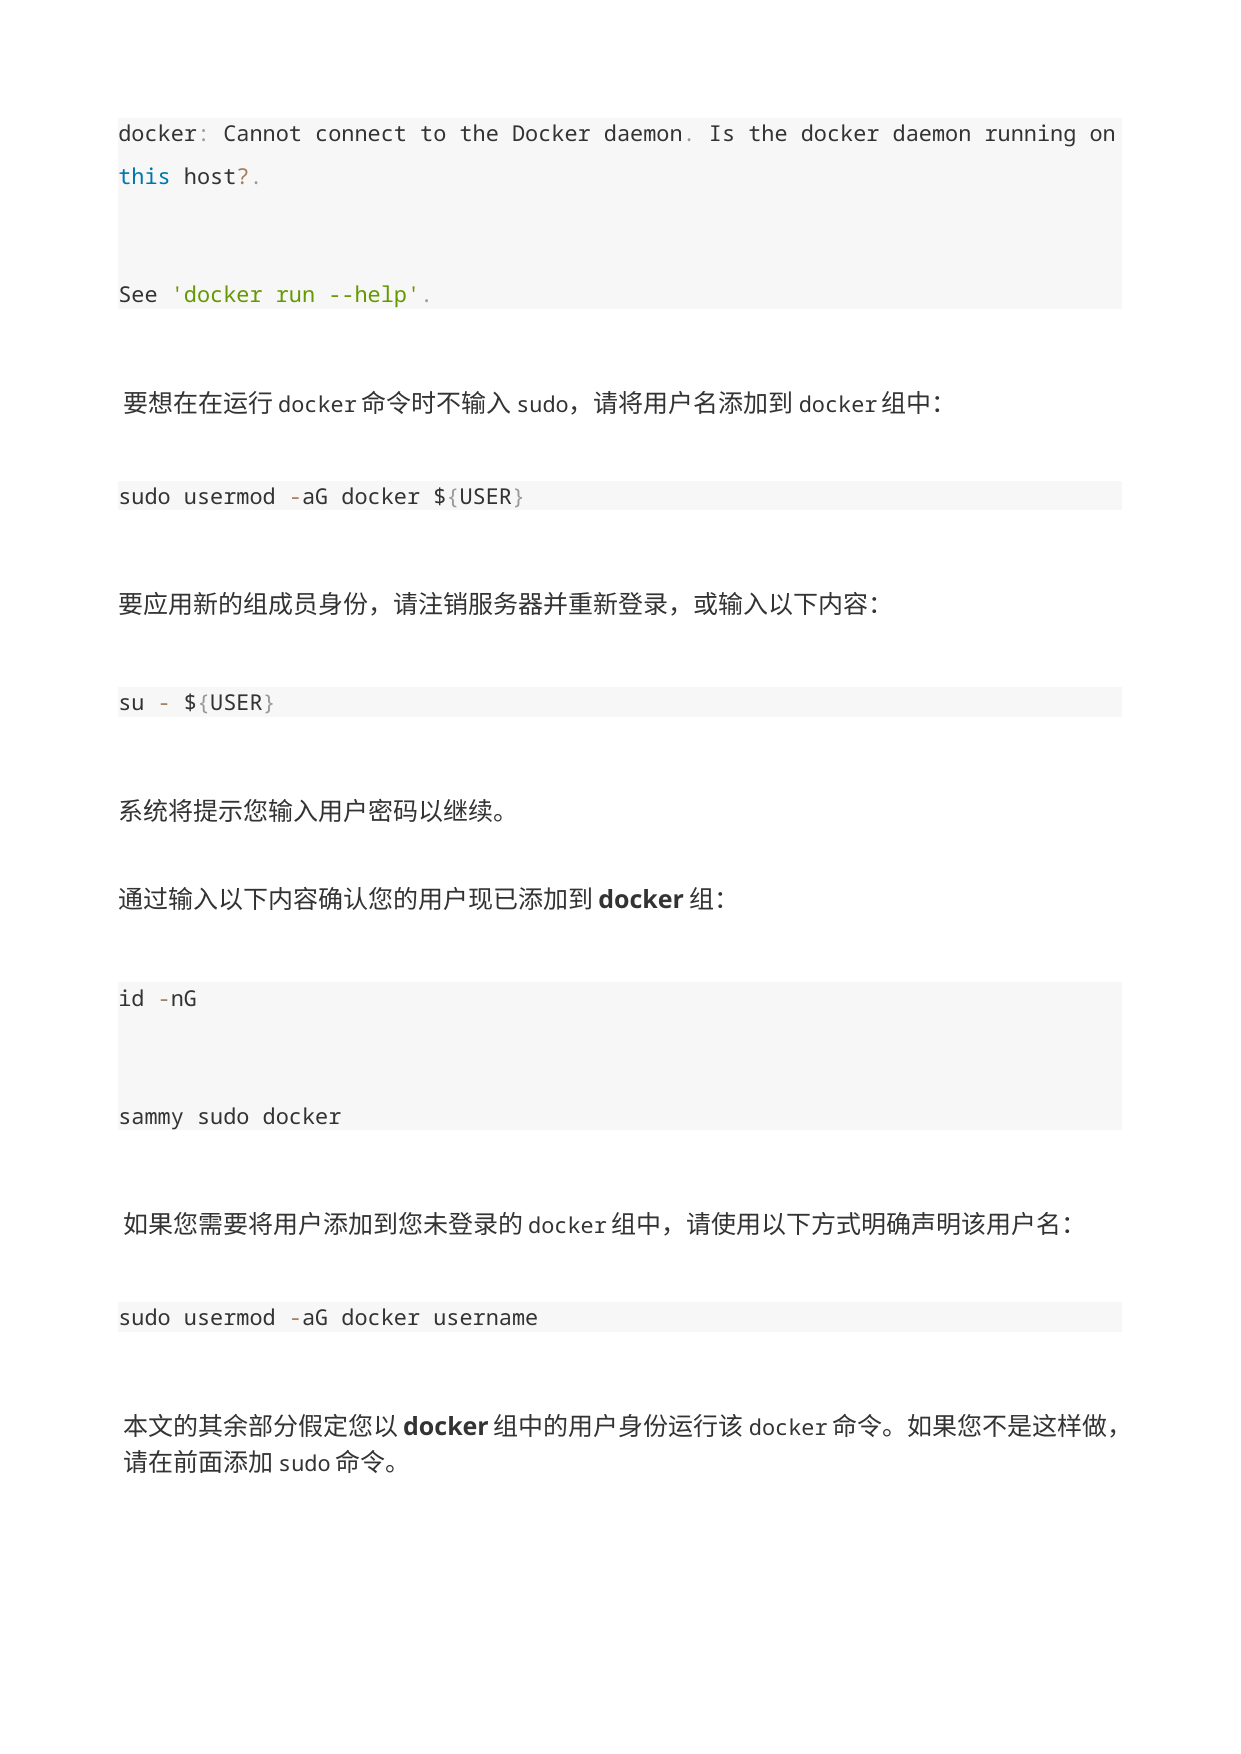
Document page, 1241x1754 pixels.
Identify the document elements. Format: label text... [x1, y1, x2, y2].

text sudo usermod -aG docker ${USER} [118, 481, 1122, 510]
text su - ${USER} [118, 687, 1122, 717]
text id -nG [118, 982, 1122, 1012]
text 通过输入以下内容确认您的用户现已添加到docker组： [118, 880, 1122, 916]
text 如果您需要将用户添加到您未登录的docker组中，请使用以下方式明确声明该用户名： [123, 1205, 1117, 1241]
text See 'docker run --help'. [118, 279, 1122, 309]
text sudo usermod -aG docker username [118, 1302, 1122, 1332]
text docker: Cannot connect to the Docker daemon. Is the docker daemon running on this host?. [118, 118, 1122, 191]
text 要应用新的组成员身份，请注销服务器并重新登录，或输入以下内容： [118, 585, 1122, 621]
text 系统将提示您输入用户密码以继续。 [118, 791, 1122, 828]
text sammy sudo docker [118, 1101, 1122, 1130]
text 要想在在运行docker命令时不输入sudo，请将用户名添加到docker组中： [123, 383, 1117, 420]
text 本文的其余部分假定您以docker组中的用户身份运行该docker命令。如果您不是这样做，请在前面添加sudo命令。 [123, 1406, 1117, 1478]
